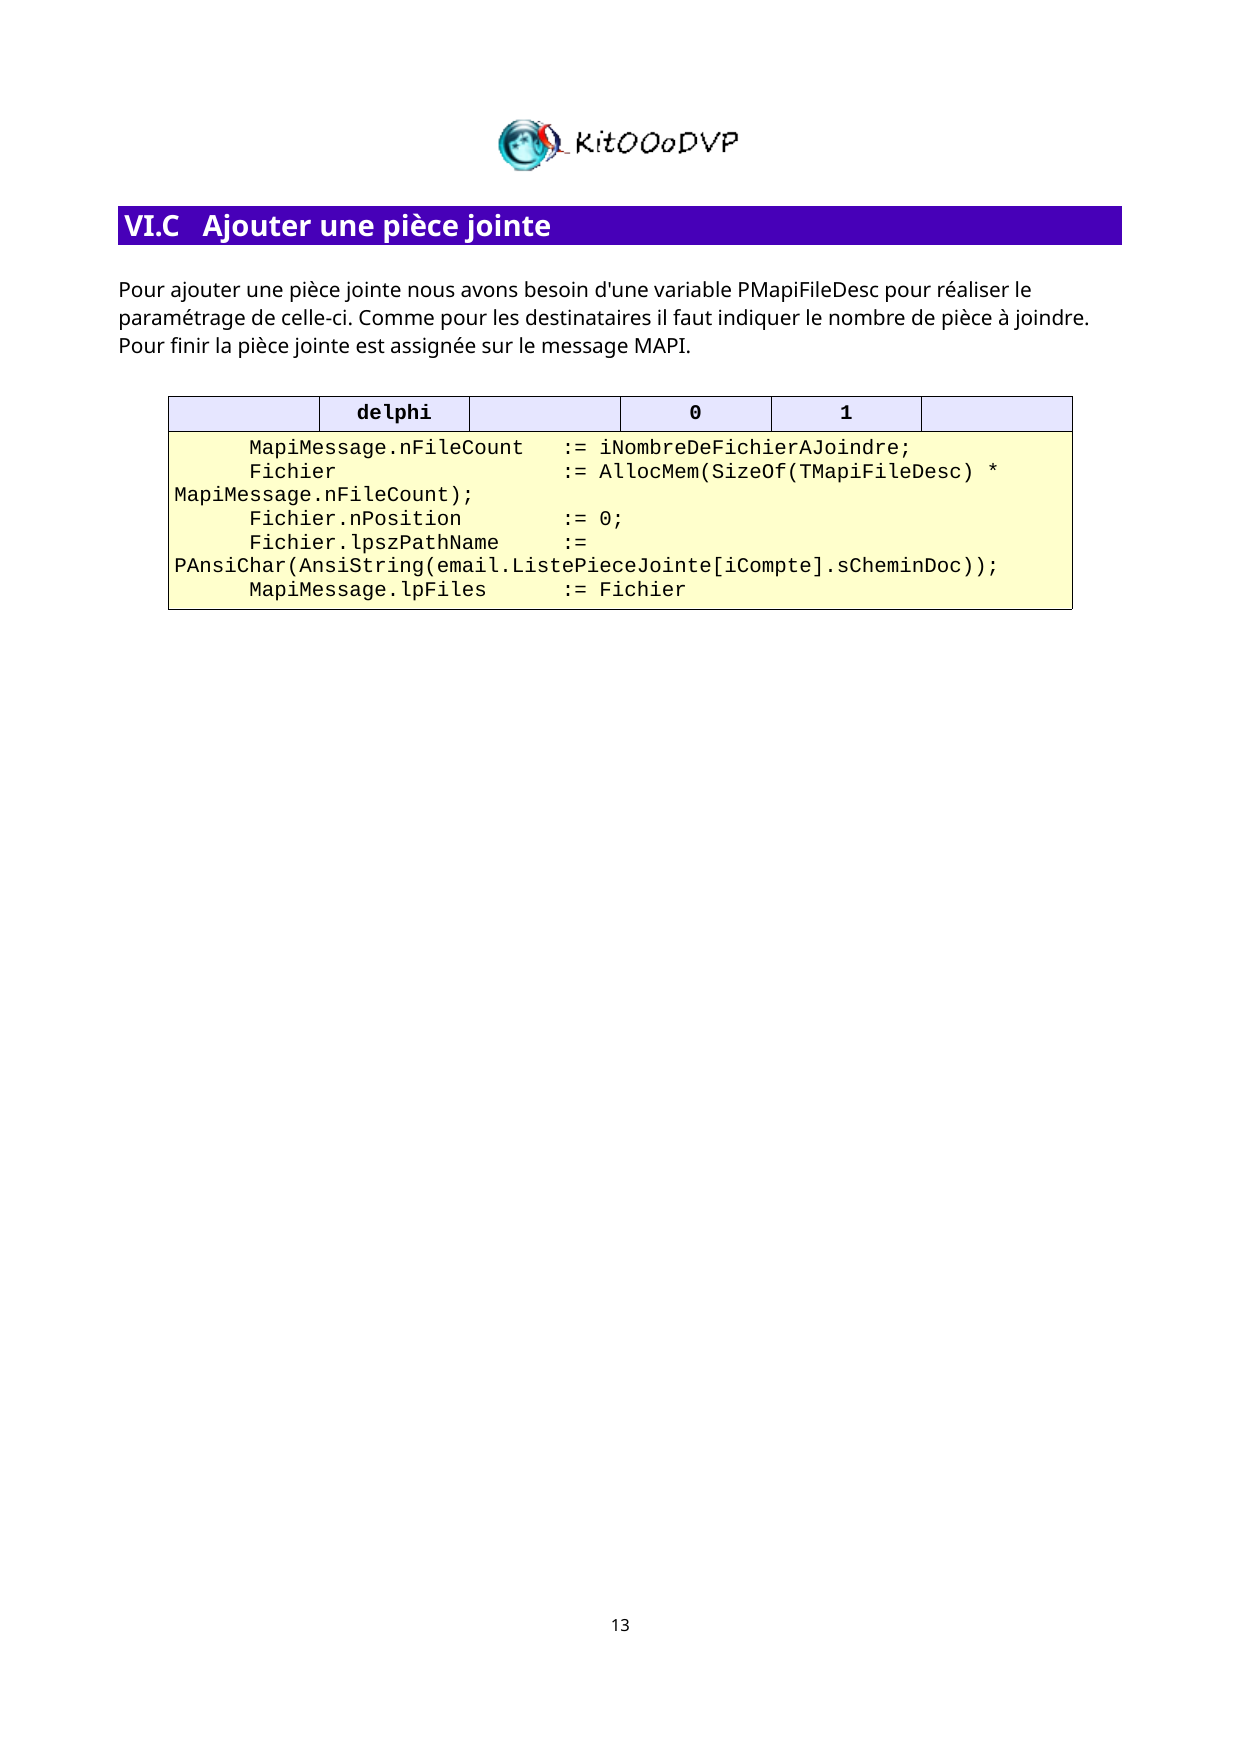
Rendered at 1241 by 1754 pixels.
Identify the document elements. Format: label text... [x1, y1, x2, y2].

table_header 0 [621, 397, 771, 431]
table_header [169, 397, 319, 431]
table_header 1 [772, 397, 921, 431]
table_header [470, 397, 620, 431]
table_header [922, 397, 1072, 431]
picture [497, 118, 743, 173]
table_header delphi [320, 397, 469, 431]
text Pour ajouter une pièce jointe nous avons besoin d'une variable PMapiFileDesc pour réaliser le paramétrage de celle-ci. Comme pour les destinataires il faut indiquer le nombre de pièce à joindre. Pour finir la pièce jointe est assignée sur le message MAPI. [118, 275, 1122, 360]
table_cell MapiMessage.nFileCount := iNombreDeFichierAJoindre; Fichier := AllocMem(SizeOf(TMapiFileDesc) * MapiMessage.nFileCount); Fichier.nPosition := 0; Fichier.lpszPathName := PAnsiChar(AnsiString(email.ListePieceJointe[iCompte].sCheminDoc)); MapiMessage.lpFiles := Fichier [169, 432, 1072, 608]
subtitle Ajouter une pièce jointe [118, 206, 1122, 245]
